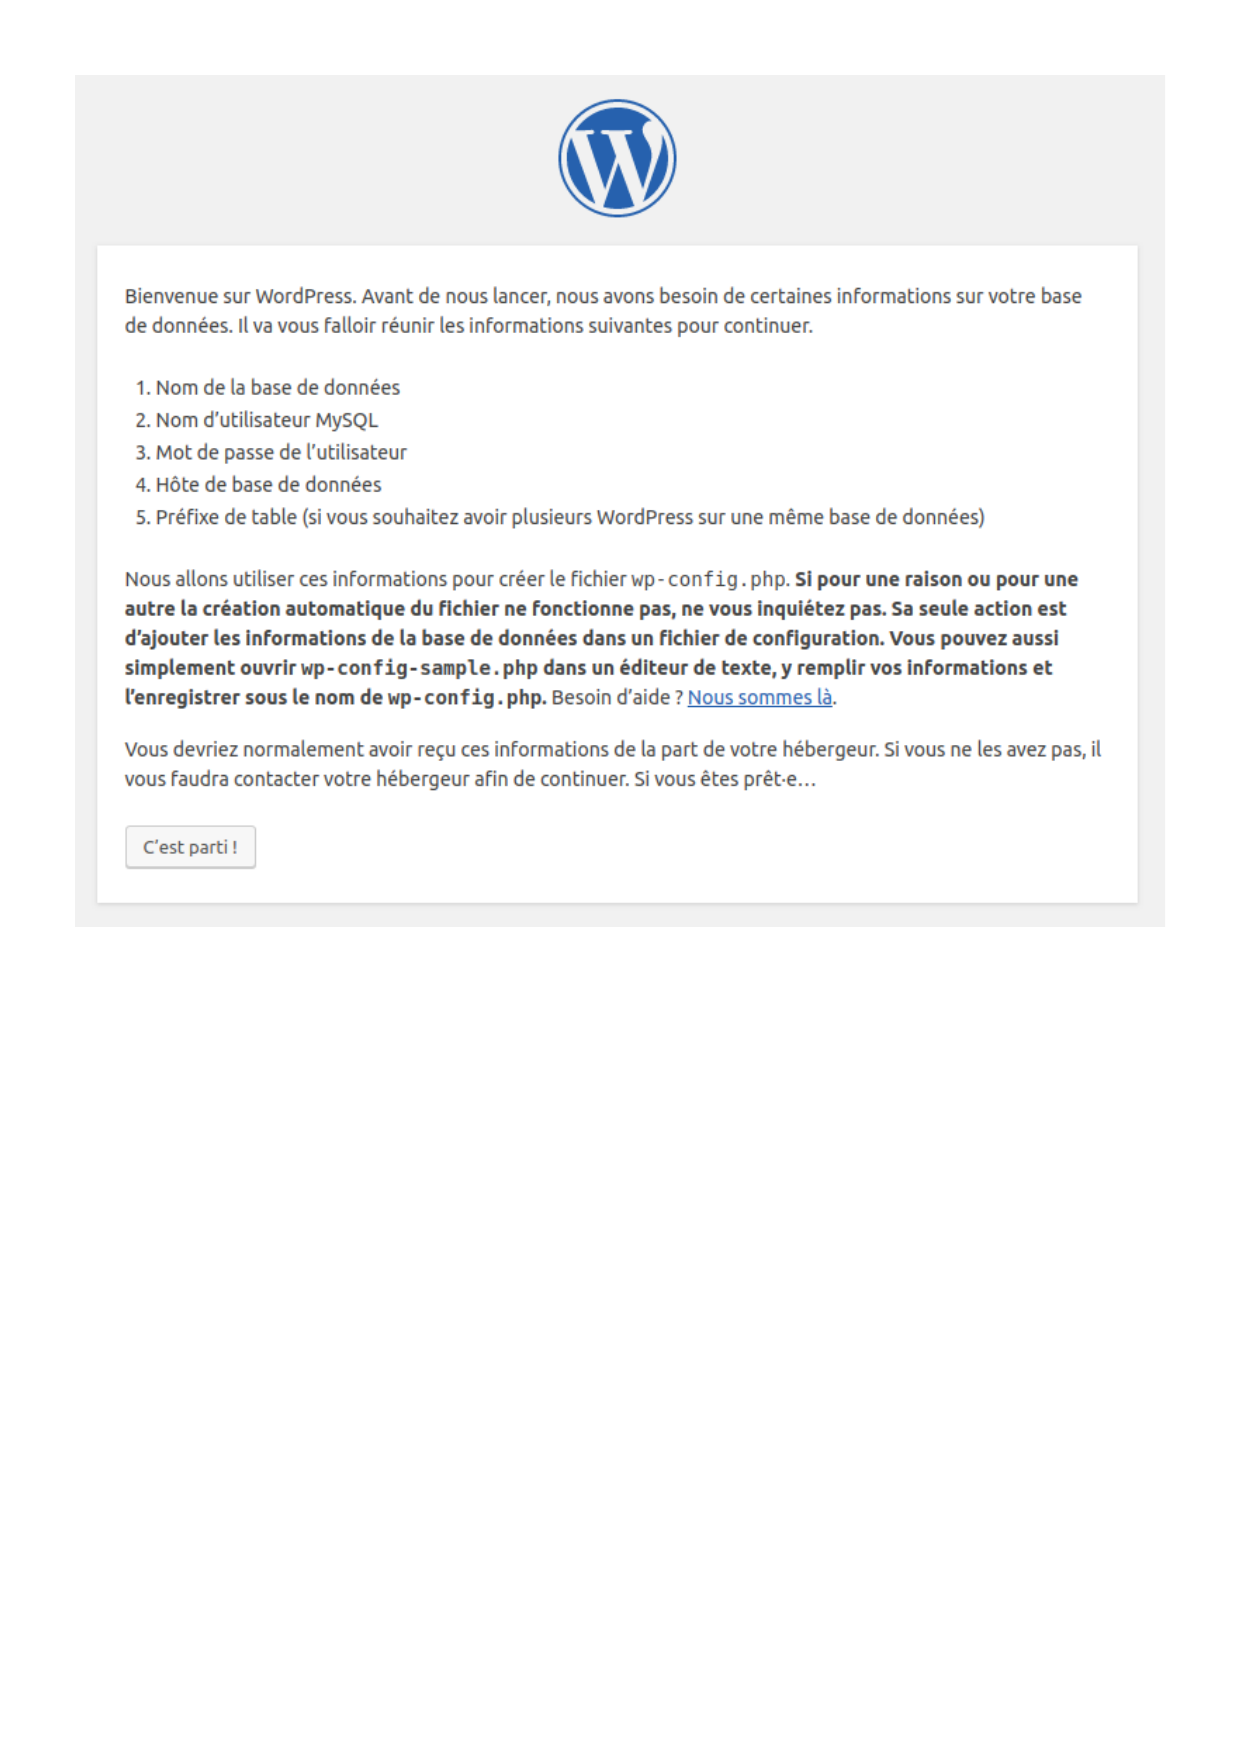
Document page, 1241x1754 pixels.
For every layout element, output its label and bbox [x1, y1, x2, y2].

picture [75, 75, 1166, 927]
